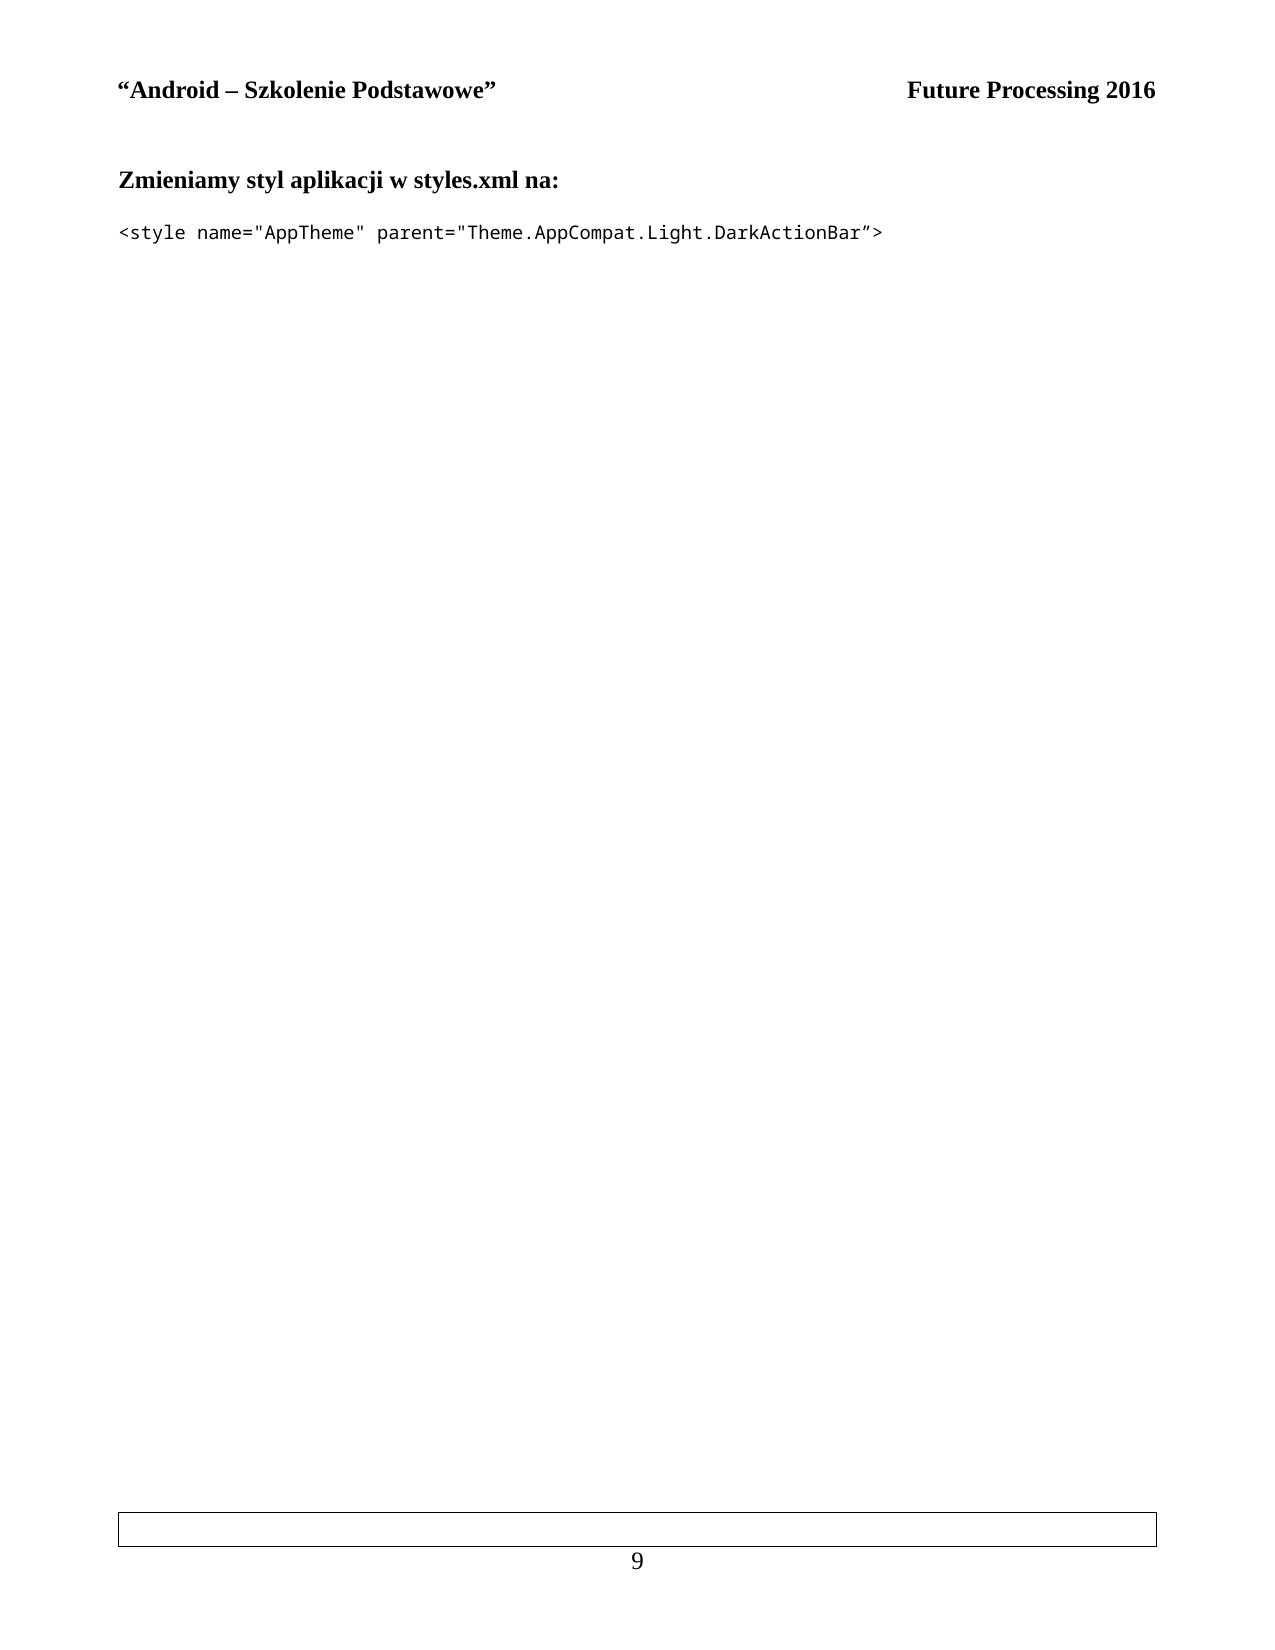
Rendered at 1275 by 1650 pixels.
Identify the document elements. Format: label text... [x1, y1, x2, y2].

text <style name="AppTheme" parent="Theme.AppCompat.Light.DarkActionBar”> [118, 220, 1157, 245]
text Zmieniamy styl aplikacji w styles.xml na: [118, 165, 1157, 194]
